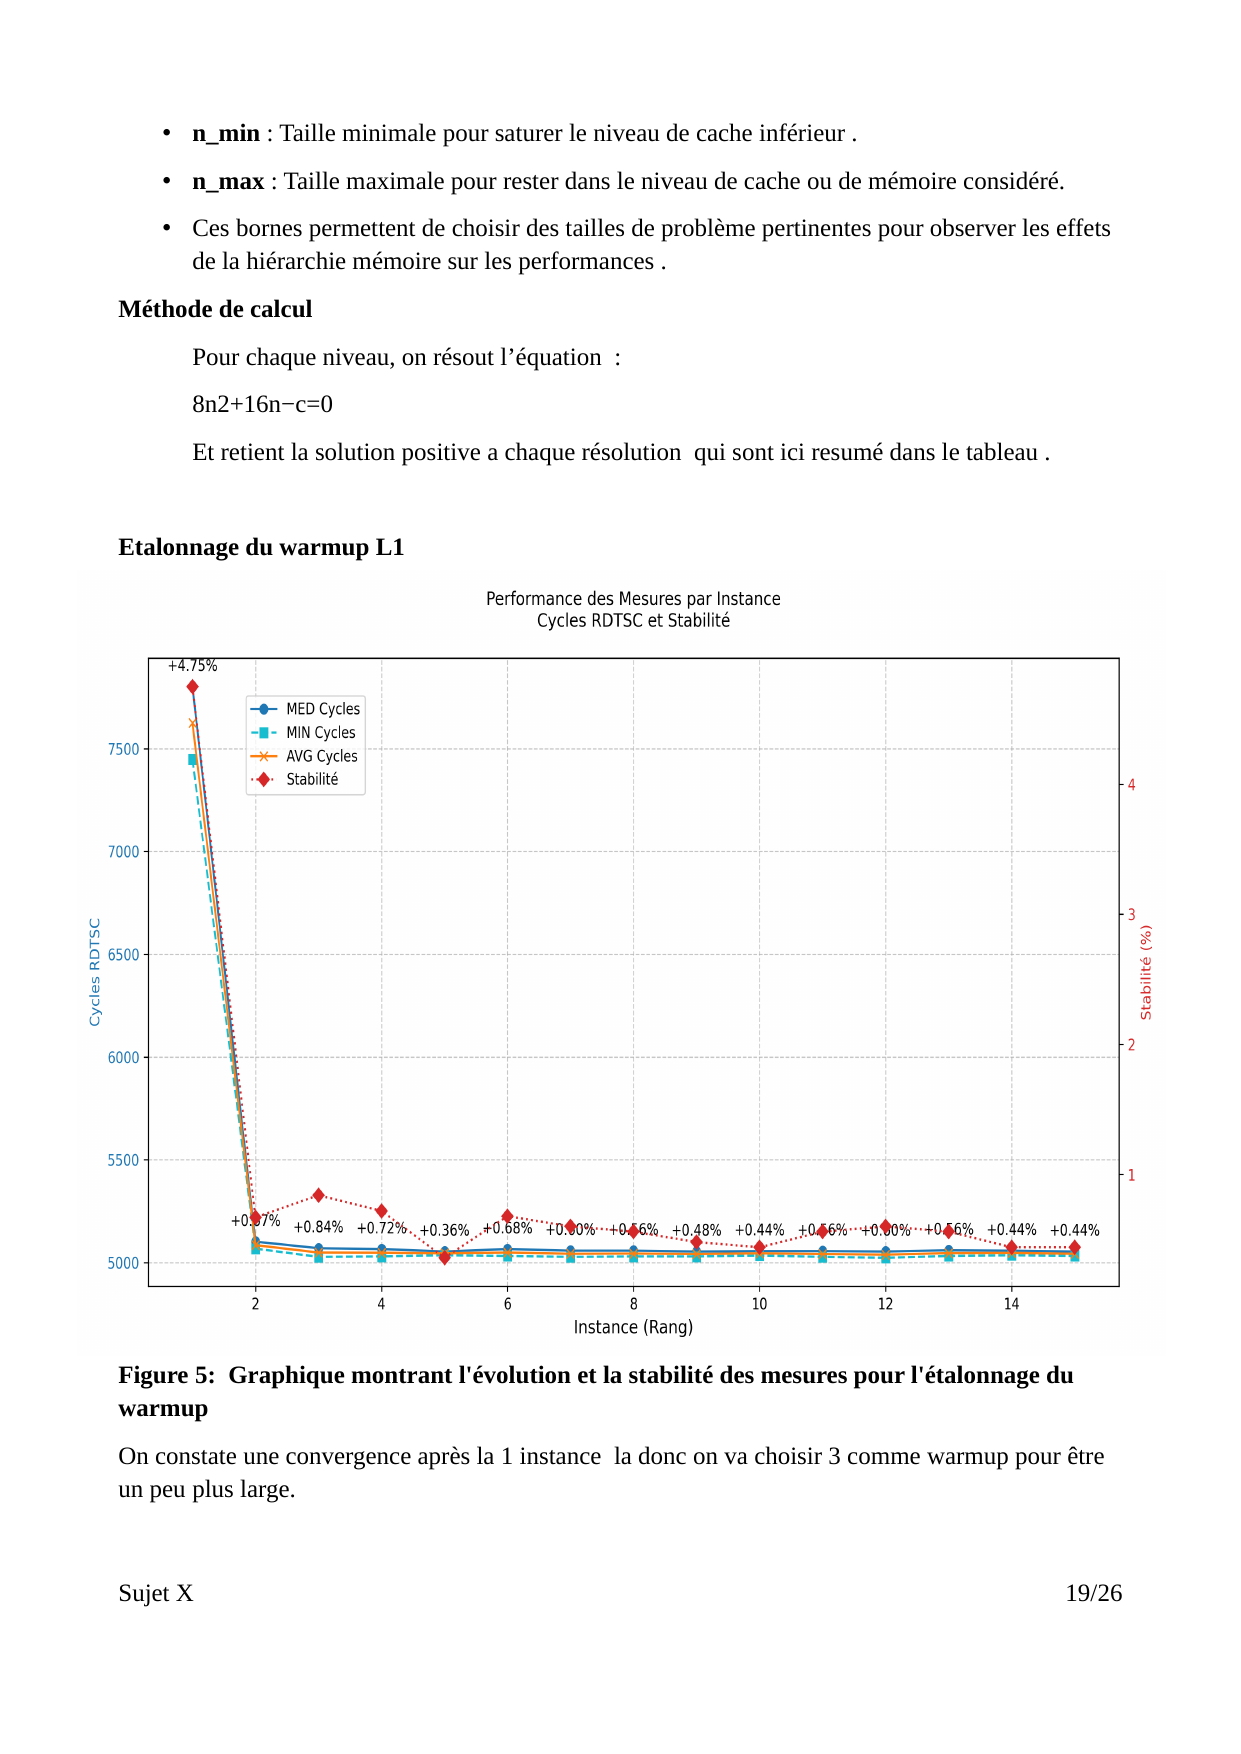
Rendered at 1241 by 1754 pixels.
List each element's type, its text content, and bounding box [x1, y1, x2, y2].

text Figure 5: Graphique montrant l'évolution et la stabilité des mesures pour l'étalonnage du warmup [118, 1356, 1122, 1422]
text 8n2+16n−c=0 [118, 389, 1122, 418]
text Et retient la solution positive a chaque résolution qui sont ici resumé dans le tableau . [118, 437, 1122, 466]
text Méthode de calcul [118, 294, 1122, 323]
list n_max : Taille maximale pour rester dans le niveau de cache ou de mémoire considéré. [162, 166, 1122, 194]
picture [76, 570, 1167, 1356]
text Etalonnage du warmup L1 [118, 532, 1122, 561]
text Pour chaque niveau, on résout l’équation : [118, 342, 1122, 370]
text On constate une convergence après la 1 instance la donc on va choisir 3 comme warmup pour être un peu plus large. [118, 1441, 1122, 1503]
list n_min : Taille minimale pour saturer le niveau de cache inférieur . [162, 118, 1122, 147]
list Ces bornes permettent de choisir des tailles de problème pertinentes pour observer les effets de la hiérarchie mémoire sur les performances . [162, 213, 1122, 275]
